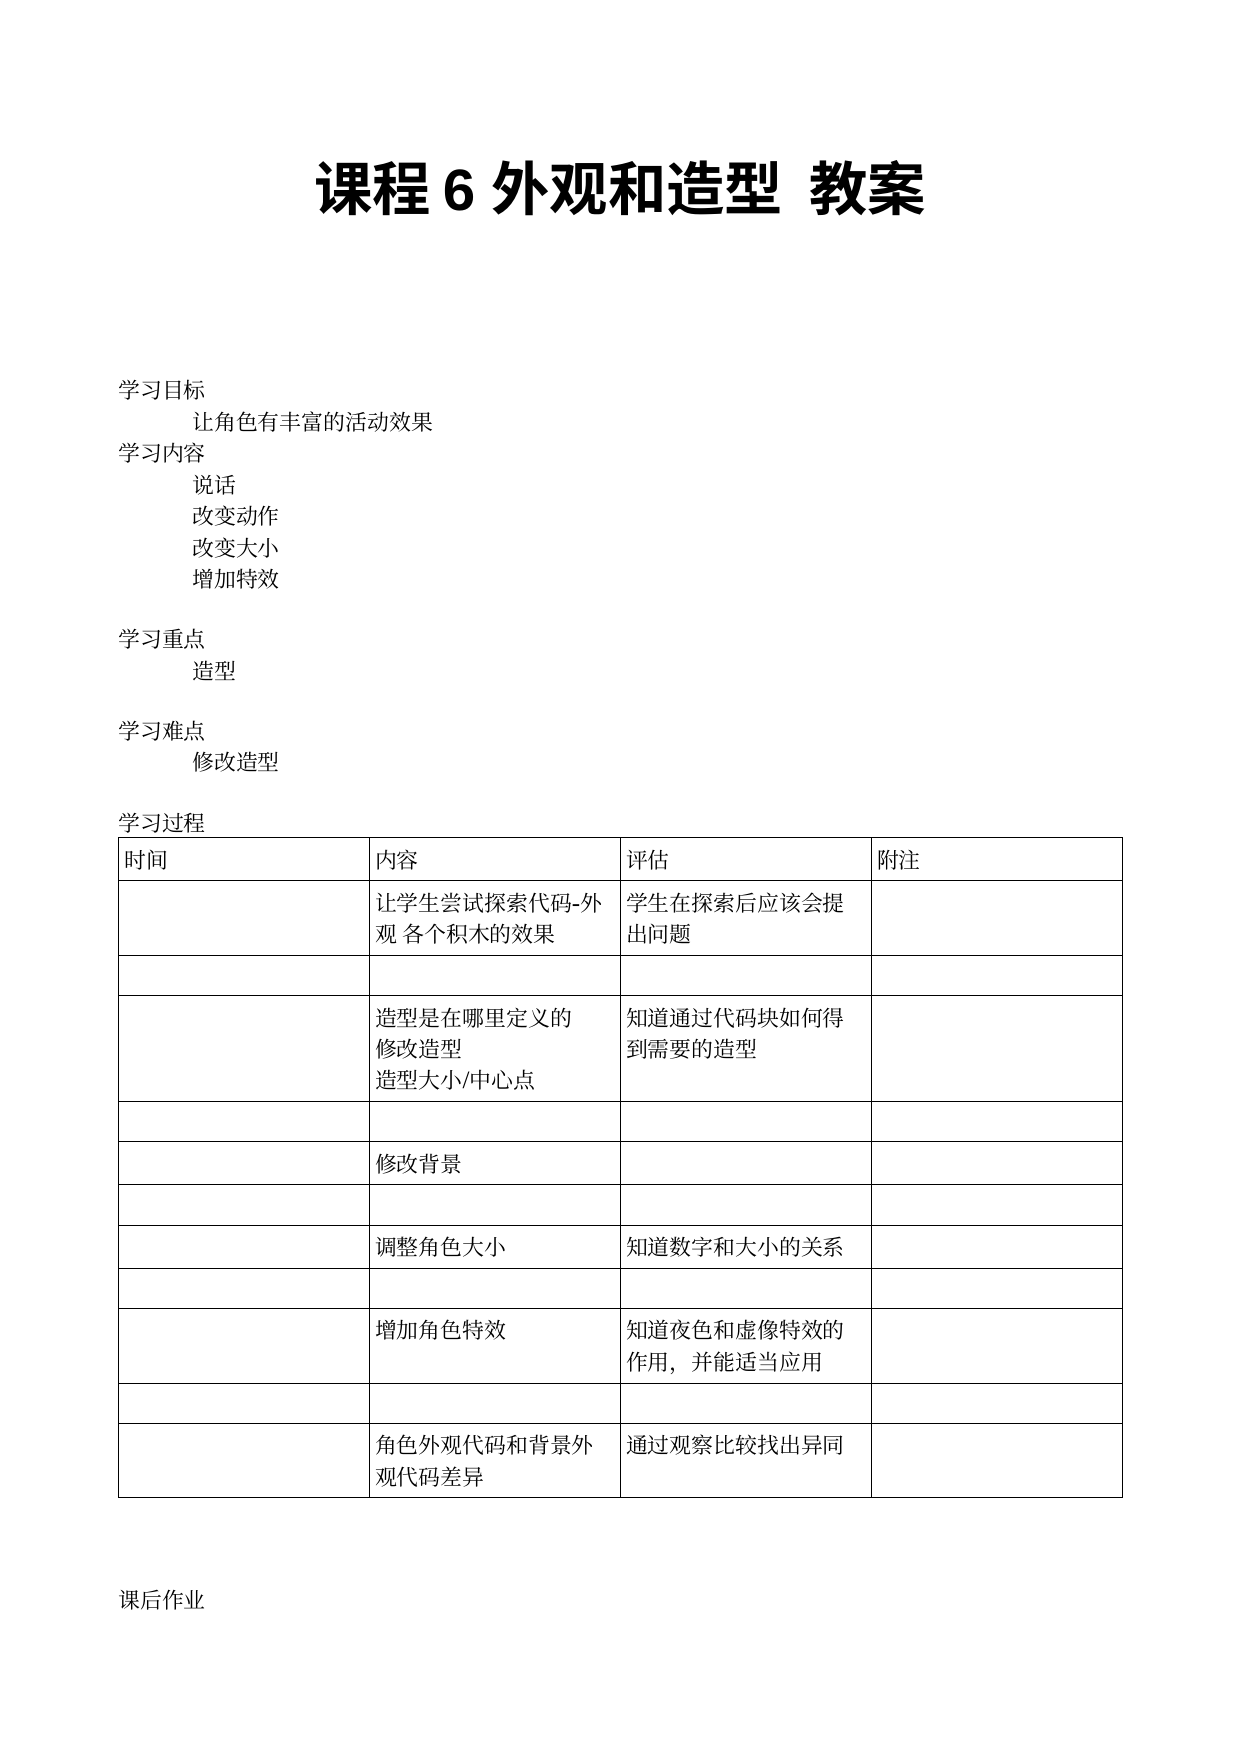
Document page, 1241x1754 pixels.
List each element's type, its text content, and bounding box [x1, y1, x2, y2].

text 说话 [118, 468, 1122, 499]
table_cell [119, 996, 369, 1101]
table_cell [621, 1185, 871, 1224]
table_cell [621, 1384, 871, 1423]
table_cell [119, 1102, 369, 1141]
text 改变大小 [118, 531, 1122, 562]
table_header 内容 [370, 838, 620, 880]
table_cell 知道数字和大小的关系 [621, 1226, 871, 1268]
table_cell [119, 1424, 369, 1497]
table_cell 修改背景 [370, 1142, 620, 1184]
text 修改造型 [118, 746, 1122, 777]
table_cell [119, 1185, 369, 1224]
table_cell [872, 1309, 1122, 1382]
table_cell [119, 1226, 369, 1268]
text 学习过程 [118, 806, 1122, 837]
text 课后作业 [118, 1583, 1122, 1615]
title 课程6 外观和造型 教案 [118, 143, 1122, 228]
table_cell [872, 1226, 1122, 1268]
table_cell [872, 996, 1122, 1101]
text 学习重点 [118, 622, 1122, 654]
table_cell [119, 881, 369, 955]
text 改变动作 [118, 499, 1122, 531]
table_cell [119, 1269, 369, 1308]
table_cell 角色外观代码和背景外观代码差异 [370, 1424, 620, 1497]
table_cell [119, 1309, 369, 1382]
table_cell [872, 881, 1122, 955]
text 学习内容 [118, 436, 1122, 468]
table_cell [872, 1384, 1122, 1423]
table_cell 调整角色大小 [370, 1226, 620, 1268]
table_cell [370, 1185, 620, 1224]
table_cell 增加角色特效 [370, 1309, 620, 1382]
table_cell [621, 1102, 871, 1141]
table_cell [370, 1102, 620, 1141]
table_cell 造型是在哪里定义的 修改造型 造型大小/中心点 [370, 996, 620, 1101]
table_cell [119, 956, 369, 995]
table_cell [621, 1269, 871, 1308]
table_header 附注 [872, 838, 1122, 880]
table_cell [370, 1269, 620, 1308]
text 造型 [118, 654, 1122, 685]
text 学习目标 [118, 373, 1122, 405]
table_cell 学生在探索后应该会提出问题 [621, 881, 871, 955]
text 让角色有丰富的活动效果 [118, 405, 1122, 436]
text 增加特效 [118, 562, 1122, 594]
table_cell 通过观察比较找出异同 [621, 1424, 871, 1497]
table_cell [872, 1185, 1122, 1224]
table_cell [872, 1102, 1122, 1141]
table_cell [370, 956, 620, 995]
table_cell [621, 956, 871, 995]
text 学习难点 [118, 714, 1122, 746]
table_cell [119, 1142, 369, 1184]
table_cell [872, 956, 1122, 995]
table_cell 知道夜色和虚像特效的作用，并能适当应用 [621, 1309, 871, 1382]
table_cell 让学生尝试探索代码-外观 各个积木的效果 [370, 881, 620, 955]
table_header 评估 [621, 838, 871, 880]
table_cell [872, 1424, 1122, 1497]
table_cell [370, 1384, 620, 1423]
table_cell [872, 1142, 1122, 1184]
table_cell [621, 1142, 871, 1184]
table_header 时间 [119, 838, 369, 880]
table_cell 知道通过代码块如何得到需要的造型 [621, 996, 871, 1101]
table_cell [119, 1384, 369, 1423]
table_cell [872, 1269, 1122, 1308]
